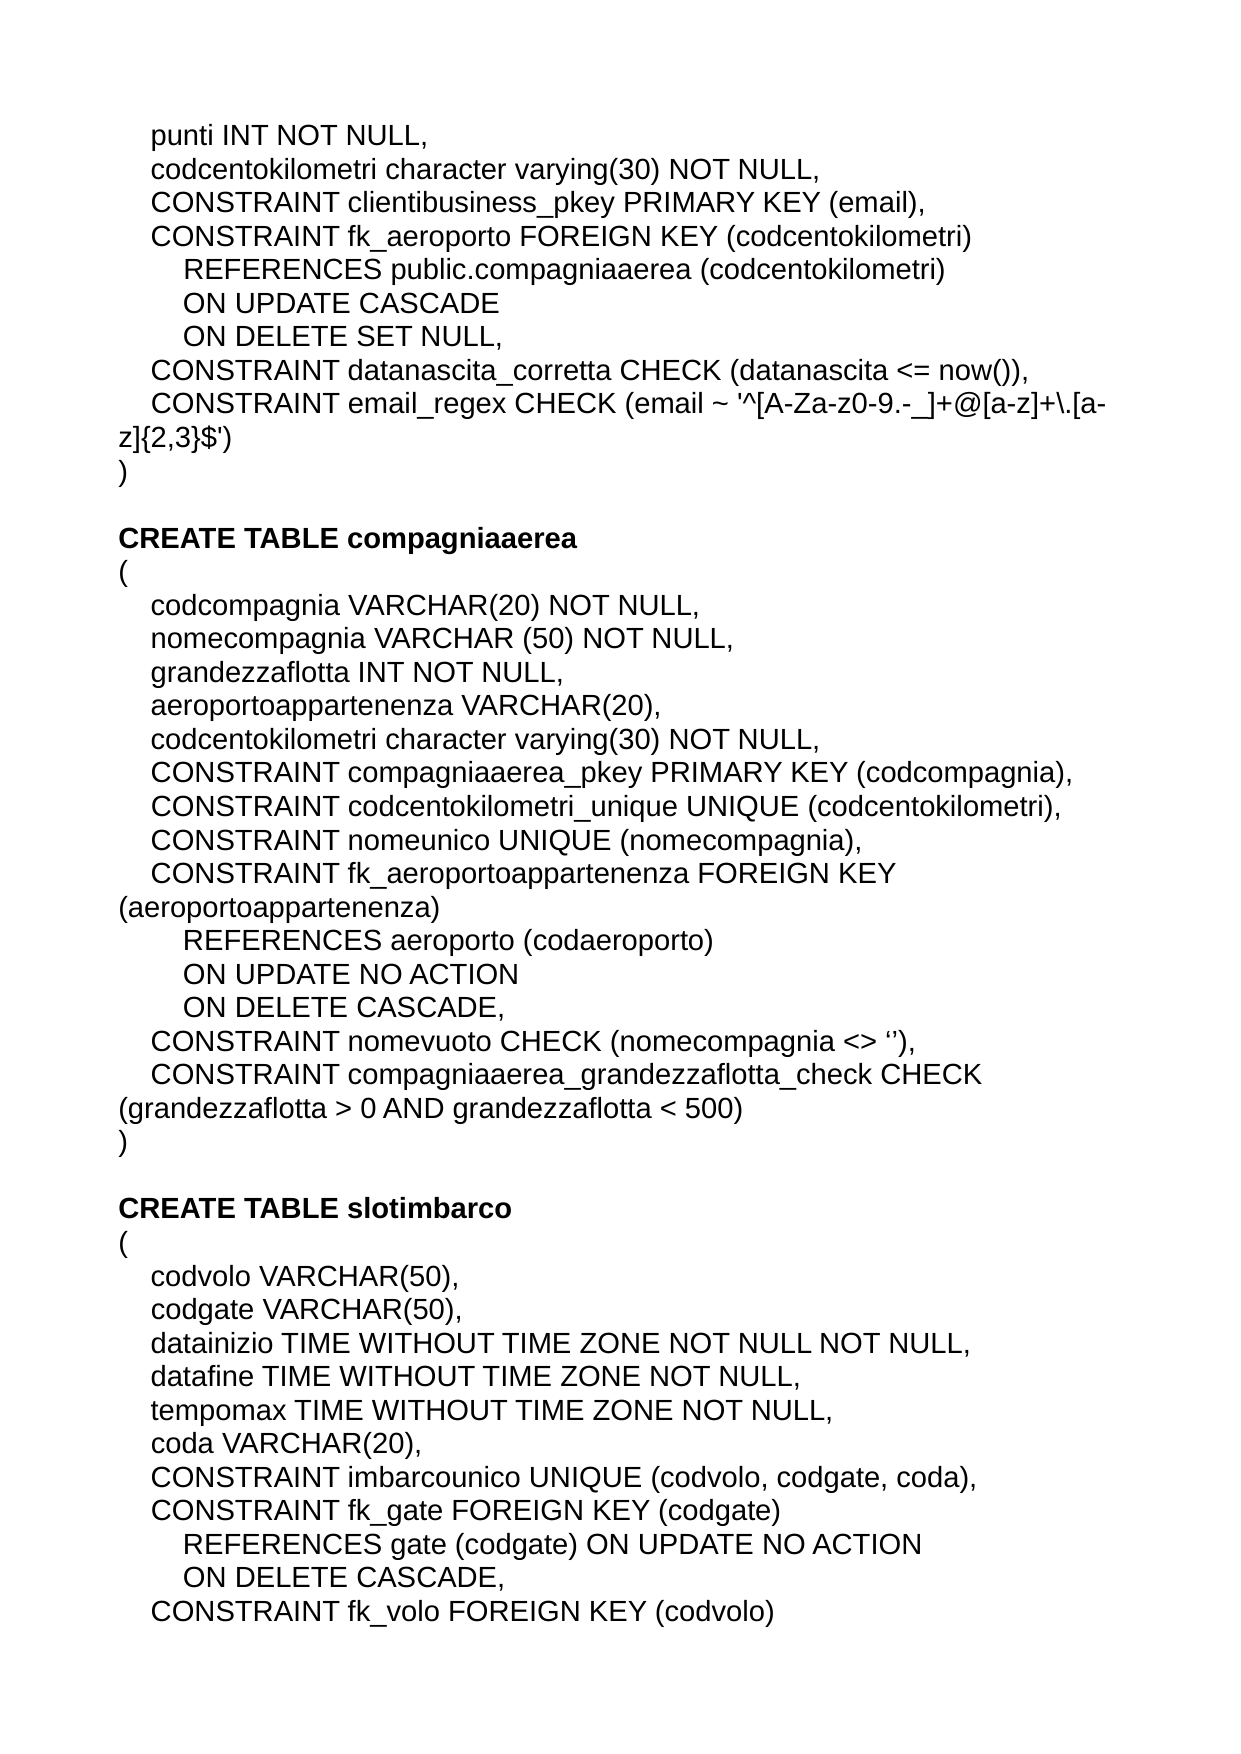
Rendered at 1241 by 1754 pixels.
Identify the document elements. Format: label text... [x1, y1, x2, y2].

text ON DELETE CASCADE, [118, 990, 1122, 1024]
text CONSTRAINT nomeunico UNIQUE (nomecompagnia), [118, 822, 1122, 856]
text CREATE TABLE slotimbarco [118, 1191, 1122, 1225]
text CREATE TABLE compagniaaerea [118, 521, 1122, 554]
text aeroportoappartenenza VARCHAR(20), [118, 688, 1122, 722]
text CONSTRAINT nomevuoto CHECK (nomecompagnia <> ‘’), [118, 1024, 1122, 1057]
text CONSTRAINT fk_aeroporto FOREIGN KEY (codcentokilometri) [118, 219, 1122, 252]
text ON DELETE CASCADE, [118, 1560, 1122, 1594]
text codgate VARCHAR(50), [118, 1292, 1122, 1326]
text REFERENCES public.compagniaaerea (codcentokilometri) [118, 252, 1122, 286]
text ( [118, 1225, 1122, 1258]
text CONSTRAINT compagniaaerea_pkey PRIMARY KEY (codcompagnia), [118, 755, 1122, 789]
text punti INT NOT NULL, [118, 118, 1122, 152]
text datainizio TIME WITHOUT TIME ZONE NOT NULL NOT NULL, [118, 1326, 1122, 1359]
text CONSTRAINT codcentokilometri_unique UNIQUE (codcentokilometri), [118, 789, 1122, 822]
text CONSTRAINT fk_gate FOREIGN KEY (codgate) [118, 1493, 1122, 1527]
text coda VARCHAR(20), [118, 1426, 1122, 1460]
text CONSTRAINT email_regex CHECK (email ~ '^[A-Za-z0-9.-_]+@[a-z]+\.[a-z]{2,3}$') [118, 386, 1122, 453]
text ) [118, 453, 1122, 487]
text ON UPDATE NO ACTION [118, 957, 1122, 990]
text REFERENCES gate (codgate) ON UPDATE NO ACTION [118, 1527, 1122, 1560]
text grandezzaflotta INT NOT NULL, [118, 655, 1122, 688]
text codcompagnia VARCHAR(20) NOT NULL, [118, 588, 1122, 621]
text codcentokilometri character varying(30) NOT NULL, [118, 152, 1122, 185]
text ( [118, 554, 1122, 588]
text nomecompagnia VARCHAR (50) NOT NULL, [118, 621, 1122, 655]
text datafine TIME WITHOUT TIME ZONE NOT NULL, [118, 1359, 1122, 1393]
text CONSTRAINT fk_aeroportoappartenenza FOREIGN KEY (aeroportoappartenenza) [118, 856, 1122, 923]
text ) [118, 1124, 1122, 1158]
text CONSTRAINT compagniaaerea_grandezzaflotta_check CHECK (grandezzaflotta > 0 AND grandezzaflotta < 500) [118, 1057, 1122, 1124]
text CONSTRAINT fk_volo FOREIGN KEY (codvolo) [118, 1594, 1122, 1627]
text REFERENCES aeroporto (codaeroporto) [118, 923, 1122, 957]
text codvolo VARCHAR(50), [118, 1258, 1122, 1292]
text ON UPDATE CASCADE [118, 286, 1122, 319]
text CONSTRAINT datanascita_corretta CHECK (datanascita <= now()), [118, 353, 1122, 386]
text CONSTRAINT imbarcounico UNIQUE (codvolo, codgate, coda), [118, 1460, 1122, 1493]
text CONSTRAINT clientibusiness_pkey PRIMARY KEY (email), [118, 185, 1122, 219]
text tempomax TIME WITHOUT TIME ZONE NOT NULL, [118, 1393, 1122, 1426]
text ON DELETE SET NULL, [118, 319, 1122, 353]
text codcentokilometri character varying(30) NOT NULL, [118, 722, 1122, 755]
